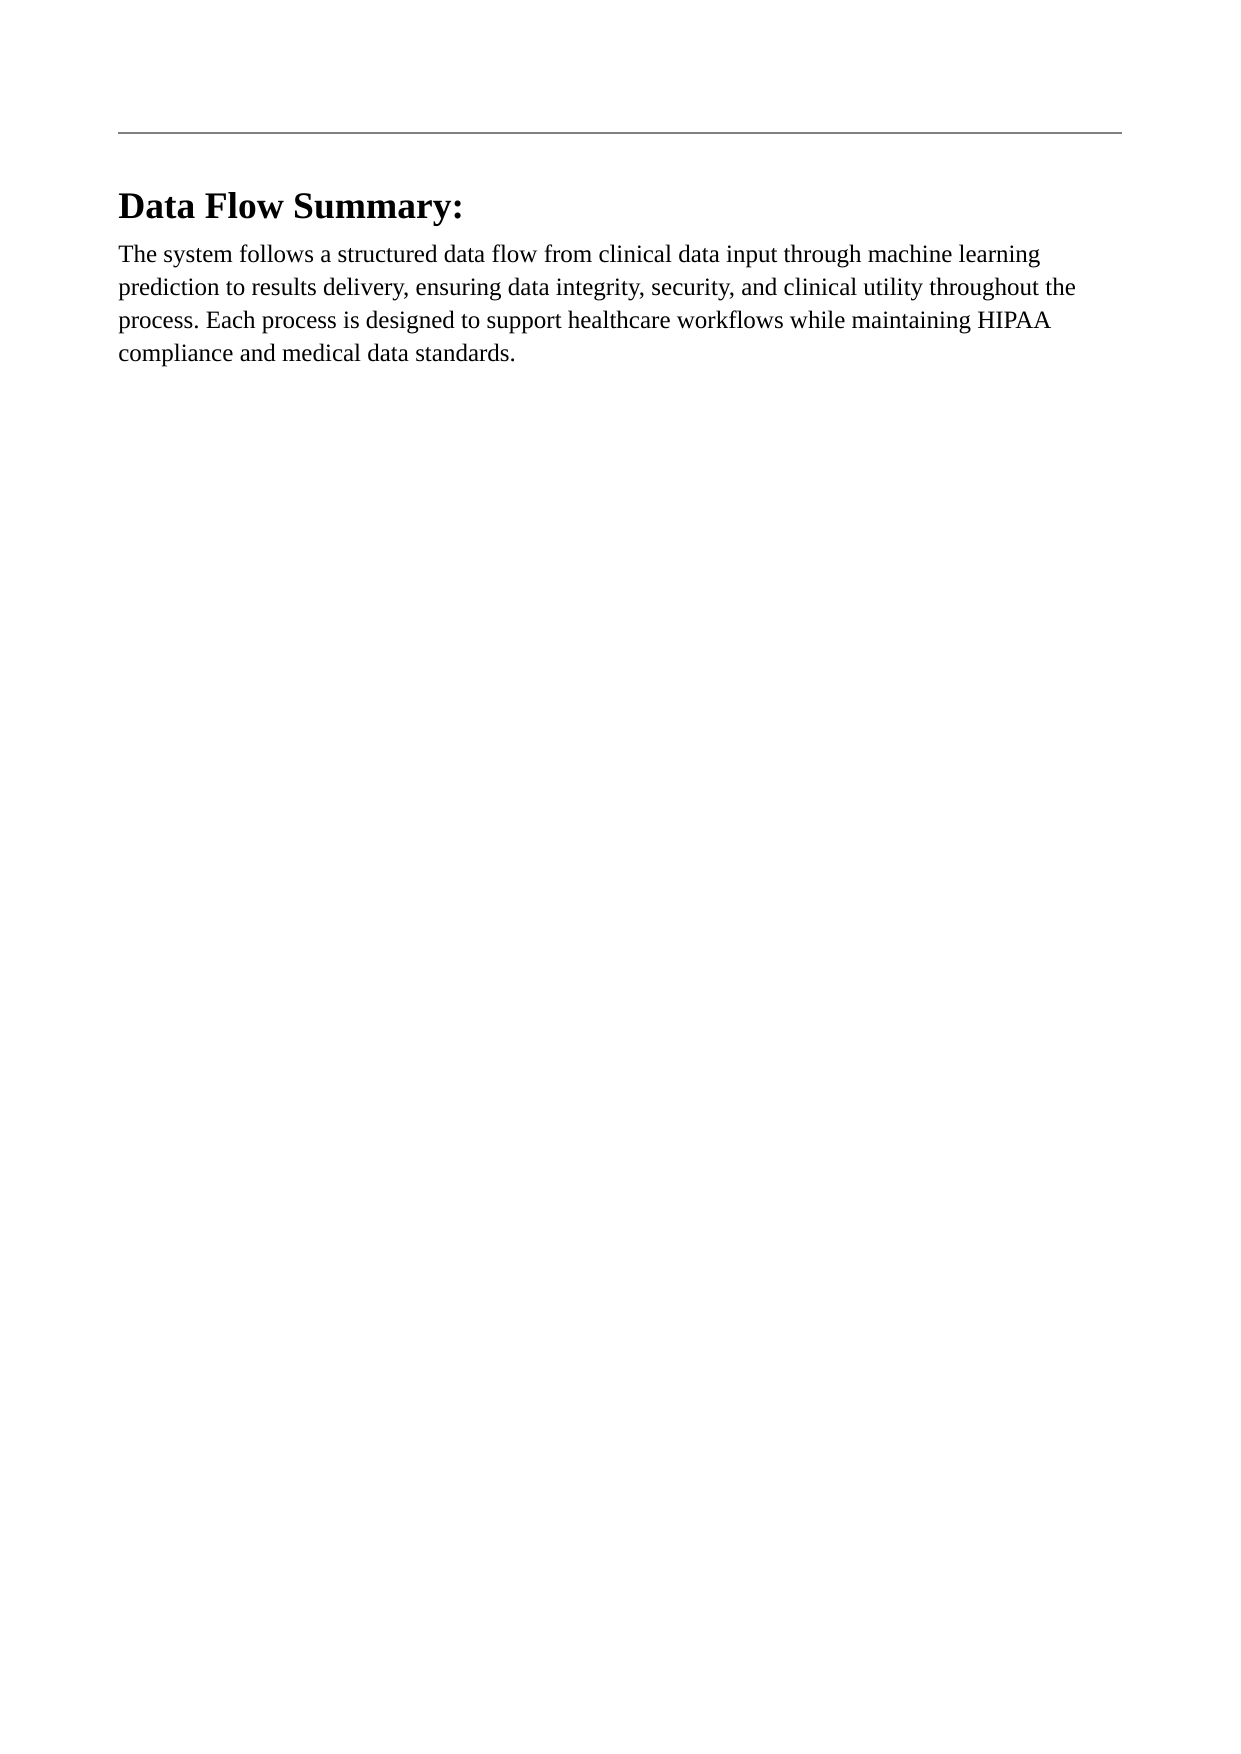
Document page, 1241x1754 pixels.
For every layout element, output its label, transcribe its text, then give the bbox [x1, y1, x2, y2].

text The system follows a structured data flow from clinical data input through machine learning prediction to results delivery, ensuring data integrity, security, and clinical utility throughout the process. Each process is designed to support healthcare workflows while maintaining HIPAA compliance and medical data standards. [118, 239, 1122, 367]
subtitle Data Flow Summary: [118, 183, 1122, 226]
